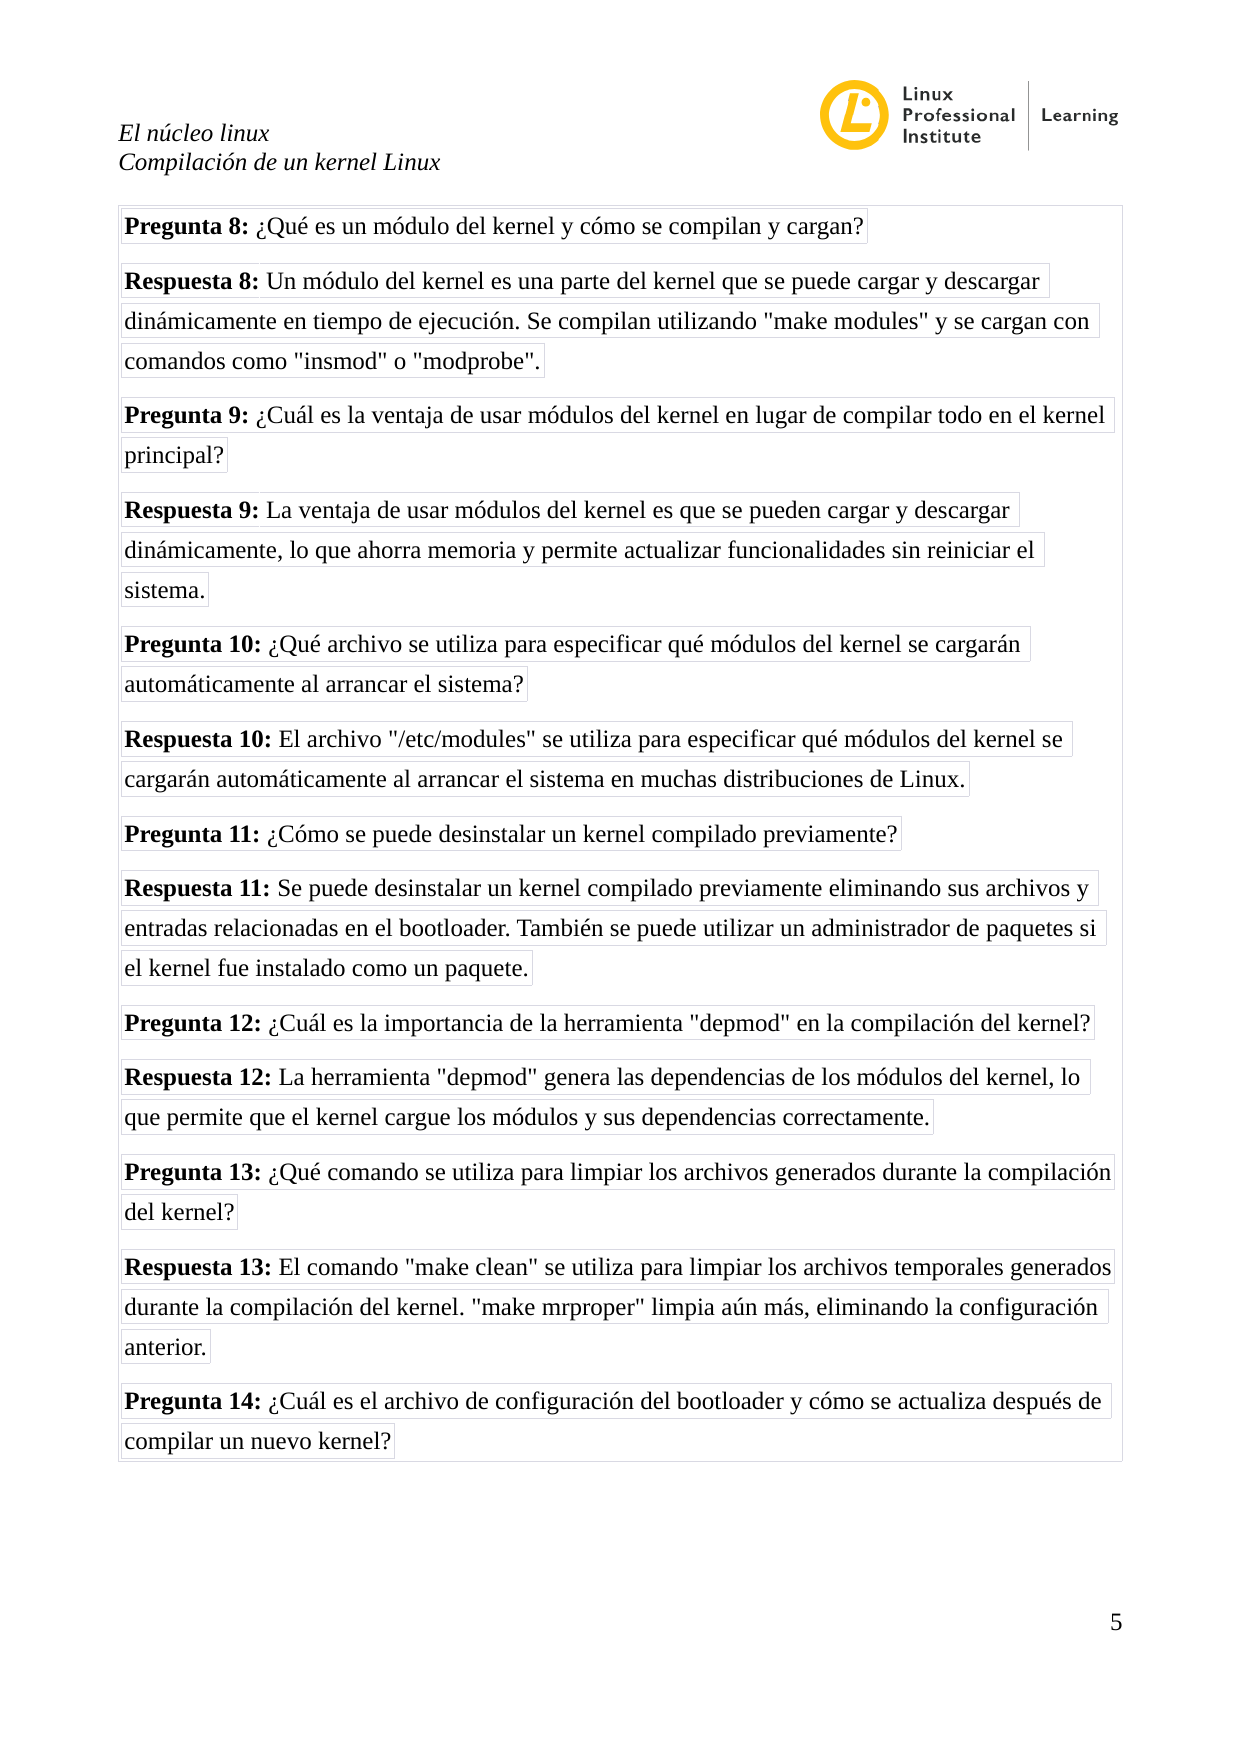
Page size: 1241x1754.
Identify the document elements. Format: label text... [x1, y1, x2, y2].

text Pregunta 12: ¿Cuál es la importancia de la herramienta "depmod" en la compilación del kernel? [119, 1002, 1122, 1039]
text Respuesta 11: Se puede desinstalar un kernel compilado previamente eliminando sus archivos y entradas relacionadas en el bootloader. También se puede utilizar un administrador de paquetes si el kernel fue instalado como un paquete. [119, 867, 1122, 985]
text Pregunta 9: ¿Cuál es la ventaja de usar módulos del kernel en lugar de compilar todo en el kernel principal? [119, 394, 1122, 472]
text Pregunta 14: ¿Cuál es el archivo de configuración del bootloader y cómo se actualiza después de compilar un nuevo kernel? [119, 1380, 1122, 1461]
text Respuesta 8: Un módulo del kernel es una parte del kernel que se puede cargar y descargar dinámicamente en tiempo de ejecución. Se compilan utilizando "make modules" y se cargan con comandos como "insmod" o "modprobe". [119, 260, 1122, 377]
picture [819, 79, 1119, 151]
text Pregunta 11: ¿Cómo se puede desinstalar un kernel compilado previamente? [119, 813, 1122, 850]
text Pregunta 13: ¿Qué comando se utiliza para limpiar los archivos generados durante la compilación del kernel? [119, 1151, 1122, 1229]
text Respuesta 10: El archivo "/etc/modules" se utiliza para especificar qué módulos del kernel se cargarán automáticamente al arrancar el sistema en muchas distribuciones de Linux. [119, 718, 1122, 796]
text Respuesta 13: El comando "make clean" se utiliza para limpiar los archivos temporales generados durante la compilación del kernel. "make mrproper" limpia aún más, eliminando la configuración anterior. [119, 1246, 1122, 1363]
text Pregunta 10: ¿Qué archivo se utiliza para especificar qué módulos del kernel se cargarán automáticamente al arrancar el sistema? [119, 623, 1122, 701]
text Respuesta 9: La ventaja de usar módulos del kernel es que se pueden cargar y descargar dinámicamente, lo que ahorra memoria y permite actualizar funcionalidades sin reiniciar el sistema. [119, 489, 1122, 607]
text Respuesta 12: La herramienta "depmod" genera las dependencias de los módulos del kernel, lo que permite que el kernel cargue los módulos y sus dependencias correctamente. [119, 1056, 1122, 1134]
text Pregunta 8: ¿Qué es un módulo del kernel y cómo se compilan y cargan? [119, 206, 1122, 243]
